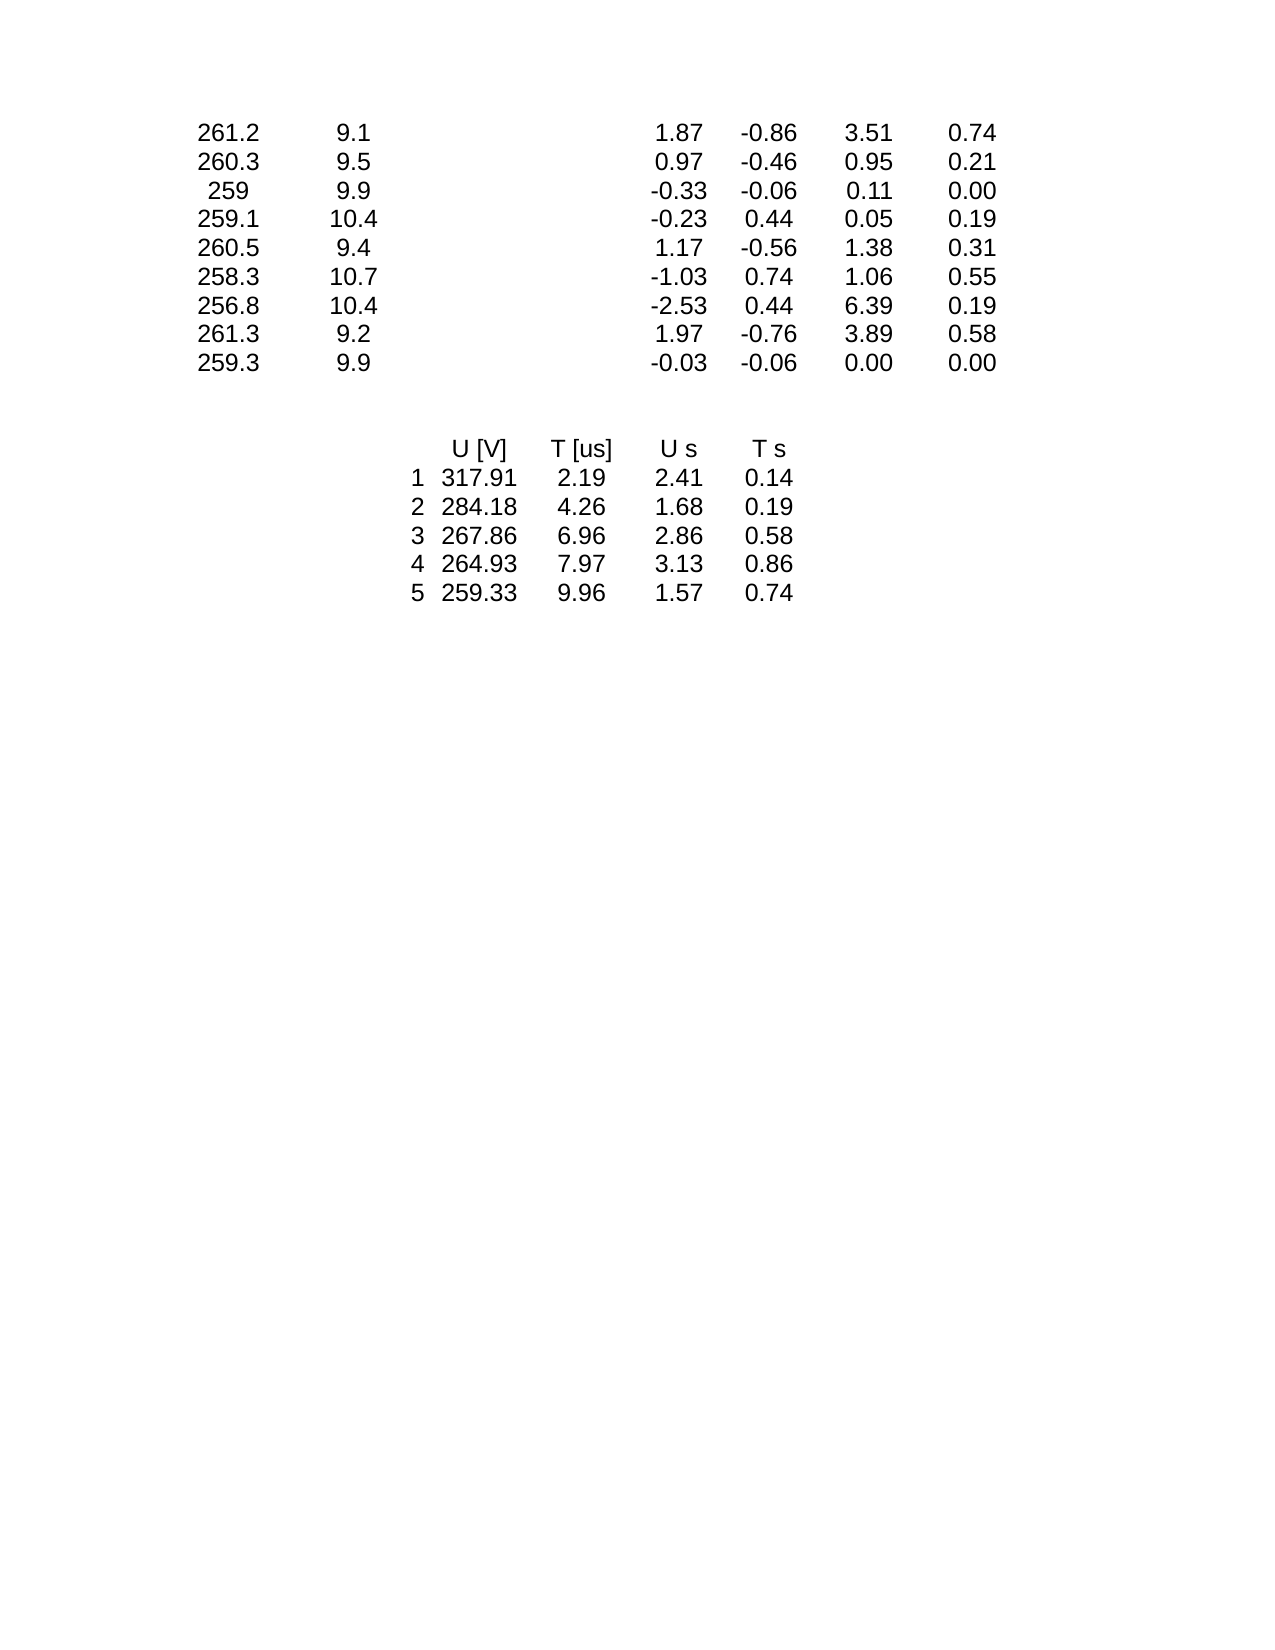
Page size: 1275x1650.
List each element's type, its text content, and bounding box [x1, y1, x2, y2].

table_cell [428, 176, 531, 204]
table_cell [178, 492, 279, 521]
table_cell 9.9 [279, 348, 427, 377]
table_cell [428, 406, 531, 434]
table_cell [896, 377, 999, 406]
table_cell 0.14 [726, 463, 812, 492]
table_cell [531, 176, 632, 204]
table_cell [115, 578, 178, 607]
table_cell [115, 434, 178, 463]
table_cell [896, 434, 999, 463]
table_cell [115, 118, 178, 147]
table_cell [812, 463, 896, 492]
table_cell 0.31 [896, 233, 999, 262]
table_cell [1129, 233, 1233, 262]
table_cell [1129, 406, 1233, 434]
table_cell [812, 406, 896, 434]
table_cell [1000, 578, 1129, 607]
table_cell 0.58 [726, 521, 812, 549]
table_cell [632, 406, 726, 434]
table_cell [531, 233, 632, 262]
table_cell [531, 262, 632, 291]
table_cell [1000, 549, 1129, 578]
table_cell [812, 578, 896, 607]
table_cell [1000, 348, 1129, 377]
table_cell [279, 377, 427, 406]
table_cell 2.86 [632, 521, 726, 549]
table_cell 0.19 [896, 291, 999, 319]
table_cell 1.87 [632, 118, 726, 147]
table_cell [1000, 291, 1129, 319]
table_cell 1 [279, 463, 427, 492]
table_cell 2 [279, 492, 427, 521]
table_cell 0.00 [896, 348, 999, 377]
table_cell [812, 377, 896, 406]
table_cell T s [726, 434, 812, 463]
table_cell U [V] [428, 434, 531, 463]
table_cell 261.2 [178, 118, 279, 147]
table_cell [178, 578, 279, 607]
table_cell [115, 406, 178, 434]
table_cell [1129, 291, 1233, 319]
table_cell 10.4 [279, 204, 427, 233]
table_cell [1000, 492, 1129, 521]
table_cell 259 [178, 176, 279, 204]
table_cell [1129, 434, 1233, 463]
table_cell 0.00 [812, 348, 896, 377]
table_cell [531, 204, 632, 233]
table_cell [428, 262, 531, 291]
table_cell [1129, 549, 1233, 578]
table_cell 260.5 [178, 233, 279, 262]
table_cell 259.33 [428, 578, 531, 607]
table_cell [1129, 176, 1233, 204]
table_cell [812, 492, 896, 521]
table_cell [1000, 319, 1129, 348]
table_cell 0.19 [726, 492, 812, 521]
table_cell 0.86 [726, 549, 812, 578]
table_cell [428, 204, 531, 233]
table_cell 1.97 [632, 319, 726, 348]
table_cell [428, 319, 531, 348]
table_cell 0.74 [896, 118, 999, 147]
table_cell [531, 319, 632, 348]
table_cell 9.5 [279, 147, 427, 176]
table_cell [531, 348, 632, 377]
table_cell [1000, 406, 1129, 434]
table_cell 0.11 [812, 176, 896, 204]
table_cell [1000, 463, 1129, 492]
table_cell [115, 147, 178, 176]
table_cell [896, 406, 999, 434]
table_cell [428, 291, 531, 319]
table_cell [115, 549, 178, 578]
table_cell 1.68 [632, 492, 726, 521]
table_cell [178, 463, 279, 492]
table_cell [726, 406, 812, 434]
table_cell 6.96 [531, 521, 632, 549]
table_cell [115, 176, 178, 204]
table_cell 259.3 [178, 348, 279, 377]
table_cell -0.46 [726, 147, 812, 176]
table_cell 267.86 [428, 521, 531, 549]
table_cell [279, 406, 427, 434]
table_cell [1129, 319, 1233, 348]
table_cell [115, 233, 178, 262]
table_cell [115, 521, 178, 549]
table_cell [178, 549, 279, 578]
table_cell 3.51 [812, 118, 896, 147]
table_cell [428, 118, 531, 147]
table_cell [1000, 233, 1129, 262]
table_cell 258.3 [178, 262, 279, 291]
table_cell 0.95 [812, 147, 896, 176]
table_cell [178, 406, 279, 434]
table_cell 256.8 [178, 291, 279, 319]
table_cell [1129, 204, 1233, 233]
table_cell [531, 377, 632, 406]
table_cell -0.06 [726, 348, 812, 377]
table_cell [428, 348, 531, 377]
table_cell -2.53 [632, 291, 726, 319]
table_cell [115, 204, 178, 233]
table_cell 0.44 [726, 291, 812, 319]
table_cell 317.91 [428, 463, 531, 492]
table_cell [1129, 492, 1233, 521]
table_cell 2.41 [632, 463, 726, 492]
table_cell 4 [279, 549, 427, 578]
table_cell U s [632, 434, 726, 463]
table_cell [1000, 176, 1129, 204]
table_cell [1129, 578, 1233, 607]
table_cell [1000, 118, 1129, 147]
table_cell -0.23 [632, 204, 726, 233]
table_cell [1129, 377, 1233, 406]
table_cell [115, 377, 178, 406]
table_cell [531, 118, 632, 147]
table_cell 0.44 [726, 204, 812, 233]
table_cell [896, 549, 999, 578]
table_cell 2.19 [531, 463, 632, 492]
table_cell 1.06 [812, 262, 896, 291]
table_cell 260.3 [178, 147, 279, 176]
table_cell 0.55 [896, 262, 999, 291]
table_cell [115, 463, 178, 492]
table_cell [1000, 377, 1129, 406]
table_cell [632, 377, 726, 406]
table_cell 0.58 [896, 319, 999, 348]
table_cell [428, 377, 531, 406]
table_cell 10.7 [279, 262, 427, 291]
table_cell [1000, 147, 1129, 176]
table_cell [531, 147, 632, 176]
table_cell -0.76 [726, 319, 812, 348]
table_cell 1.38 [812, 233, 896, 262]
table_cell [896, 521, 999, 549]
table_cell T [us] [531, 434, 632, 463]
table_cell [1000, 204, 1129, 233]
table_cell [115, 319, 178, 348]
table_cell [178, 434, 279, 463]
table_cell 0.97 [632, 147, 726, 176]
table_cell [531, 406, 632, 434]
table_cell [115, 492, 178, 521]
table_cell 9.1 [279, 118, 427, 147]
table_cell [812, 521, 896, 549]
table_cell [1129, 262, 1233, 291]
table_cell 0.74 [726, 262, 812, 291]
table_cell [1000, 262, 1129, 291]
table_cell -0.86 [726, 118, 812, 147]
table_cell 0.05 [812, 204, 896, 233]
table_cell [1000, 521, 1129, 549]
table_cell [1000, 434, 1129, 463]
table_cell 1.17 [632, 233, 726, 262]
table_cell [726, 377, 812, 406]
table_cell -0.33 [632, 176, 726, 204]
table_cell 0.19 [896, 204, 999, 233]
table_cell [115, 291, 178, 319]
table_cell [896, 578, 999, 607]
table_cell [531, 291, 632, 319]
table_cell -0.56 [726, 233, 812, 262]
table_cell [115, 348, 178, 377]
table_cell [1129, 118, 1233, 147]
table_cell [178, 521, 279, 549]
table_cell 3.89 [812, 319, 896, 348]
table_cell [896, 492, 999, 521]
table_cell 284.18 [428, 492, 531, 521]
table_cell 6.39 [812, 291, 896, 319]
table_cell 9.2 [279, 319, 427, 348]
table_cell [812, 549, 896, 578]
table_cell [428, 147, 531, 176]
table_cell [428, 233, 531, 262]
table_cell 3 [279, 521, 427, 549]
table_cell 1.57 [632, 578, 726, 607]
table_cell -1.03 [632, 262, 726, 291]
table_cell 0.74 [726, 578, 812, 607]
table_cell 9.9 [279, 176, 427, 204]
table_cell 0.21 [896, 147, 999, 176]
table_cell 5 [279, 578, 427, 607]
table_cell [1129, 147, 1233, 176]
table_cell 10.4 [279, 291, 427, 319]
table_cell [1129, 521, 1233, 549]
table_cell [896, 463, 999, 492]
table_cell -0.06 [726, 176, 812, 204]
table_cell [1129, 348, 1233, 377]
table_cell 261.3 [178, 319, 279, 348]
table_cell 9.96 [531, 578, 632, 607]
table_cell 4.26 [531, 492, 632, 521]
table_cell [812, 434, 896, 463]
table_cell 259.1 [178, 204, 279, 233]
table_cell 7.97 [531, 549, 632, 578]
table_cell 0.00 [896, 176, 999, 204]
table_cell 264.93 [428, 549, 531, 578]
table_cell [279, 434, 427, 463]
table_cell [178, 377, 279, 406]
table_cell 9.4 [279, 233, 427, 262]
table_cell [1129, 463, 1233, 492]
table_cell -0.03 [632, 348, 726, 377]
table_cell 3.13 [632, 549, 726, 578]
table_cell [115, 262, 178, 291]
